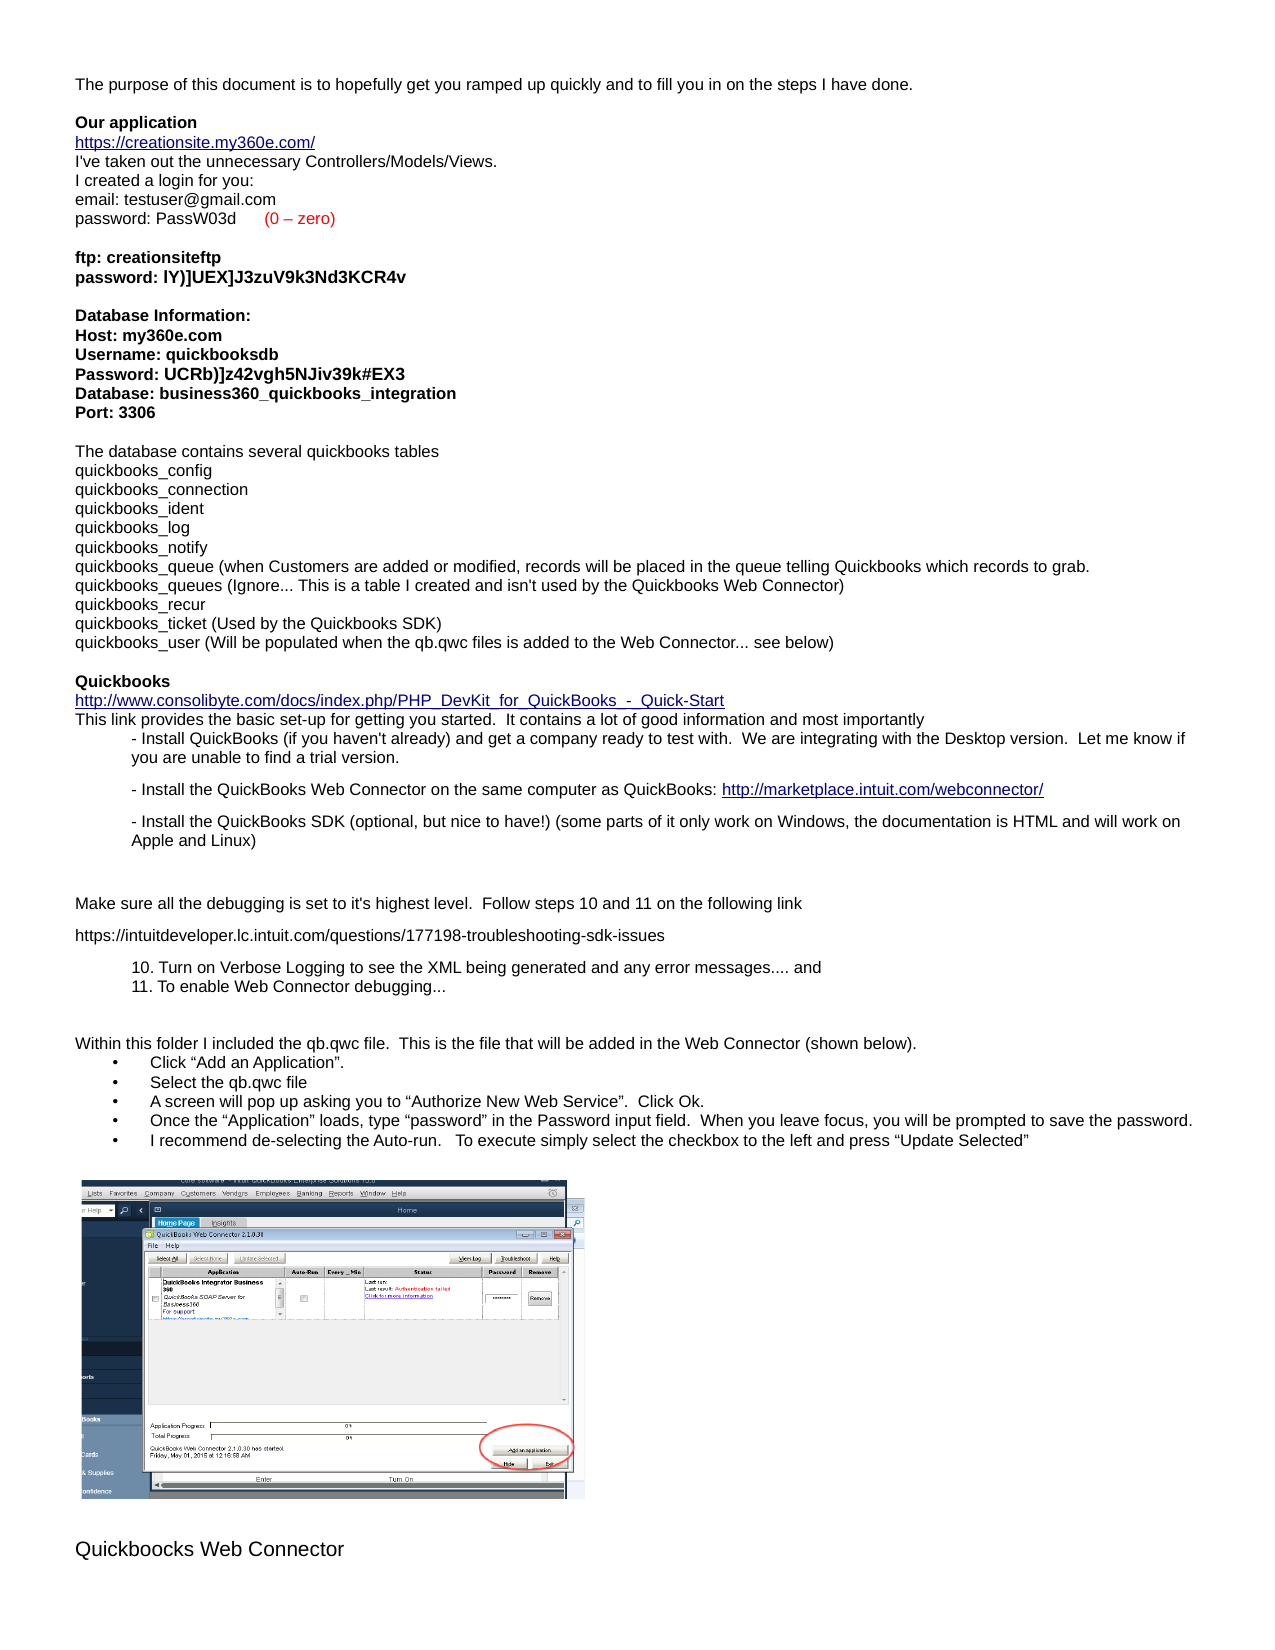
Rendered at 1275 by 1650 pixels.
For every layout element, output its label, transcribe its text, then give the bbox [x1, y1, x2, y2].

text - Install QuickBooks (if you haven't already) and get a company ready to test with. We are integrating with the Desktop version. Let me know if you are unable to find a trial version. [131, 729, 1201, 767]
text Database: business360_quickbooks_integration [75, 384, 1201, 403]
list Once the “Application” loads, type “password” in the Password input field. When you leave focus, you will be prompted to save the password. [112, 1111, 1201, 1130]
text Username: quickbooksdb [75, 344, 1201, 364]
text quickbooks_ticket (Used by the Quickbooks SDK) [75, 614, 1201, 633]
text password: lY)]UEX]J3zuV9k3Nd3KCR4v [75, 267, 1201, 287]
text quickbooks_connection [75, 480, 1201, 499]
text quickbooks_queue (when Customers are added or modified, records will be placed in the queue telling Quickbooks which records to grab. [75, 557, 1201, 576]
text Our application [75, 113, 1201, 132]
text email: testuser@gmail.com [75, 190, 1201, 209]
text quickbooks_log [75, 518, 1201, 537]
text Make sure all the debugging is set to it's highest level. Follow steps 10 and 11 on the following link [75, 894, 1201, 913]
text The purpose of this document is to hopefully get you ramped up quickly and to fill you in on the steps I have done. [75, 75, 1201, 94]
text - Install the QuickBooks Web Connector on the same computer as QuickBooks: http://marketplace.intuit.com/webconnector/ [131, 780, 1201, 799]
text quickbooks_recur [75, 595, 1201, 614]
text https://intuitdeveloper.lc.intuit.com/questions/177198-troubleshooting-sdk-issues [75, 926, 1201, 945]
text The database contains several quickbooks tables [75, 442, 1201, 461]
text quickbooks_notify [75, 537, 1201, 557]
text I've taken out the unnecessary Controllers/Models/Views. [75, 152, 1201, 171]
text quickbooks_user (Will be populated when the qb.qwc files is added to the Web Connector... see below) [75, 633, 1201, 652]
list Select the qb.qwc file [112, 1073, 1201, 1092]
text Port: 3306 [75, 403, 1201, 422]
text quickbooks_ident [75, 499, 1201, 518]
text ftp: creationsiteftp [75, 247, 1201, 267]
text Within this folder I included the qb.qwc file. This is the file that will be added in the Web Connector (shown below). [75, 1034, 1201, 1053]
text Password: UCRb)]z42vgh5NJiv39k#EX3 [75, 364, 1201, 384]
text quickbooks_queues (Ignore... This is a table I created and isn't used by the Quickbooks Web Connector) [75, 576, 1201, 595]
text This link provides the basic set-up for getting you started. It contains a lot of good information and most importantly [75, 710, 1201, 729]
list I recommend de-selecting the Auto-run. To execute simply select the checkbox to the left and press “Update Selected” [112, 1130, 1201, 1150]
text Quickbooks [75, 672, 1201, 691]
list A screen will pop up asking you to “Authorize New Web Service”. Click Ok. [112, 1092, 1201, 1111]
picture [81, 1180, 585, 1499]
text I created a login for you: [75, 171, 1201, 190]
text http://www.consolibyte.com/docs/index.php/PHP_DevKit_for_QuickBooks_-_Quick-Start [75, 691, 1201, 710]
text 10. Turn on Verbose Logging to see the XML being generated and any error messages.... and [131, 957, 1201, 977]
list Click “Add an Application”. [112, 1053, 1201, 1073]
text Host: my360e.com [75, 325, 1201, 344]
text password: PassW03d (0 – zero) [75, 209, 1201, 228]
text https://creationsite.my360e.com/ [75, 132, 1201, 152]
text Quickboocks Web Connector [75, 1537, 1201, 1561]
text quickbooks_config [75, 461, 1201, 480]
text - Install the QuickBooks SDK (optional, but nice to have!) (some parts of it only work on Windows, the documentation is HTML and will work on Apple and Linux) [131, 812, 1201, 850]
text 11. To enable Web Connector debugging... [131, 977, 1201, 996]
text Database Information: [75, 306, 1201, 325]
